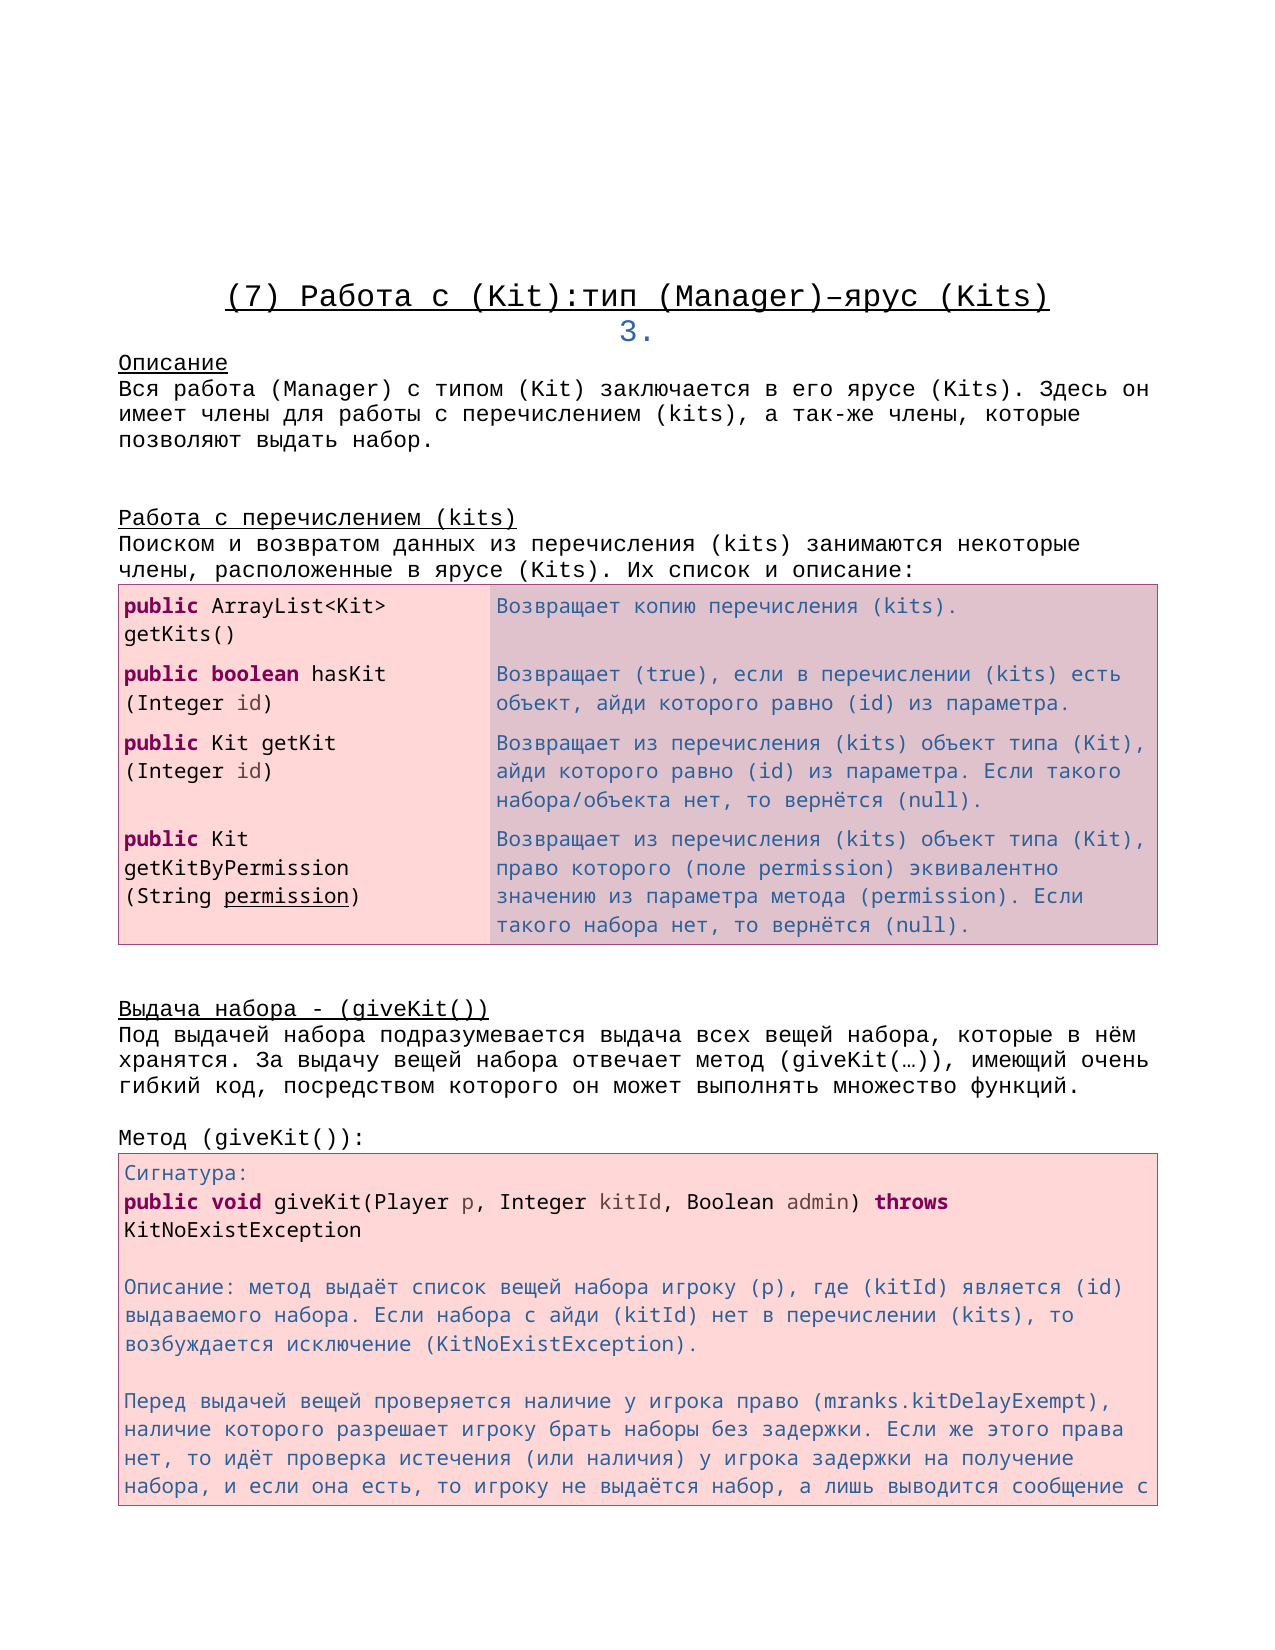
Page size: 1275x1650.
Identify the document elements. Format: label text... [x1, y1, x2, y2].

text Под выдачей набора подразумевается выдача всех вещей набора, которые в нём хранятся. За выдачу вещей набора отвечает метод (giveKit(…)), имеющий очень гибкий код, посредством которого он может выполнять множество функций. [118, 1023, 1157, 1101]
text (7) Работа с (Kit):тип (Manager)–ярус (Kits) [118, 280, 1157, 316]
table_cell Возвращает из перечисления (kits) объект типа (Kit), айди которого равно (id) из параметра. Если такого набора/объекта нет, то вернётся (null). [490, 722, 1157, 819]
text Вся работа (Manager) с типом (Kit) заключается в его ярусе (Kits). Здесь он имеет члены для работы с перечислением (kits), а так-же члены, которые позволяют выдать набор. [118, 377, 1157, 455]
table_cell Возвращает (true), если в перечислении (kits) есть объект, айди которого равно (id) из параметра. [490, 654, 1157, 722]
table_cell public Kit getKit (Integer id) [119, 722, 490, 819]
text Работа с перечислением (kits) [118, 507, 1157, 532]
table_cell public boolean hasKit (Integer id) [119, 654, 490, 722]
table_cell Возвращает из перечисления (kits) объект типа (Kit), право которого (поле permission) эквивалентно значению из параметра метода (permission). Если такого набора нет, то вернётся (null). [490, 819, 1157, 944]
text Описание [118, 351, 1157, 377]
table_header Сигнатура: public void giveKit(Player p, Integer kitId, Boolean admin) throws KitNoExistException Описание: метод выдаёт список вещей набора игроку (p), где (kitId) является (id) выдаваемого набора. Если набора с айди (kitId) нет в перечислении (kits), то возбуждается исключение (KitNoExistException). Перед выдачей вещей проверяется наличие у игрока право (mranks.kitDelayExempt), наличие которого разрешает игроку брать наборы без задержки. Если же этого права нет, то идёт проверка истечения (или наличия) у игрока задержки на получение набора, и если она есть, то игроку не выдаётся набор, а лишь выводится сообщение с [119, 1154, 1157, 1505]
table_cell public Kit getKitByPermission (String permission) [119, 819, 490, 944]
text Метод (giveKit()): [118, 1127, 1157, 1153]
text Выдача набора - (giveKit()) [118, 997, 1157, 1023]
table_header Возвращает копию перечисления (kits). [490, 585, 1157, 654]
table_header public ArrayList<Kit> getKits() [119, 585, 490, 654]
text Поиском и возвратом данных из перечисления (kits) занимаются некоторые члены, расположенные в ярусе (Kits). Их список и описание: [118, 532, 1157, 584]
text 3. [118, 316, 1157, 351]
